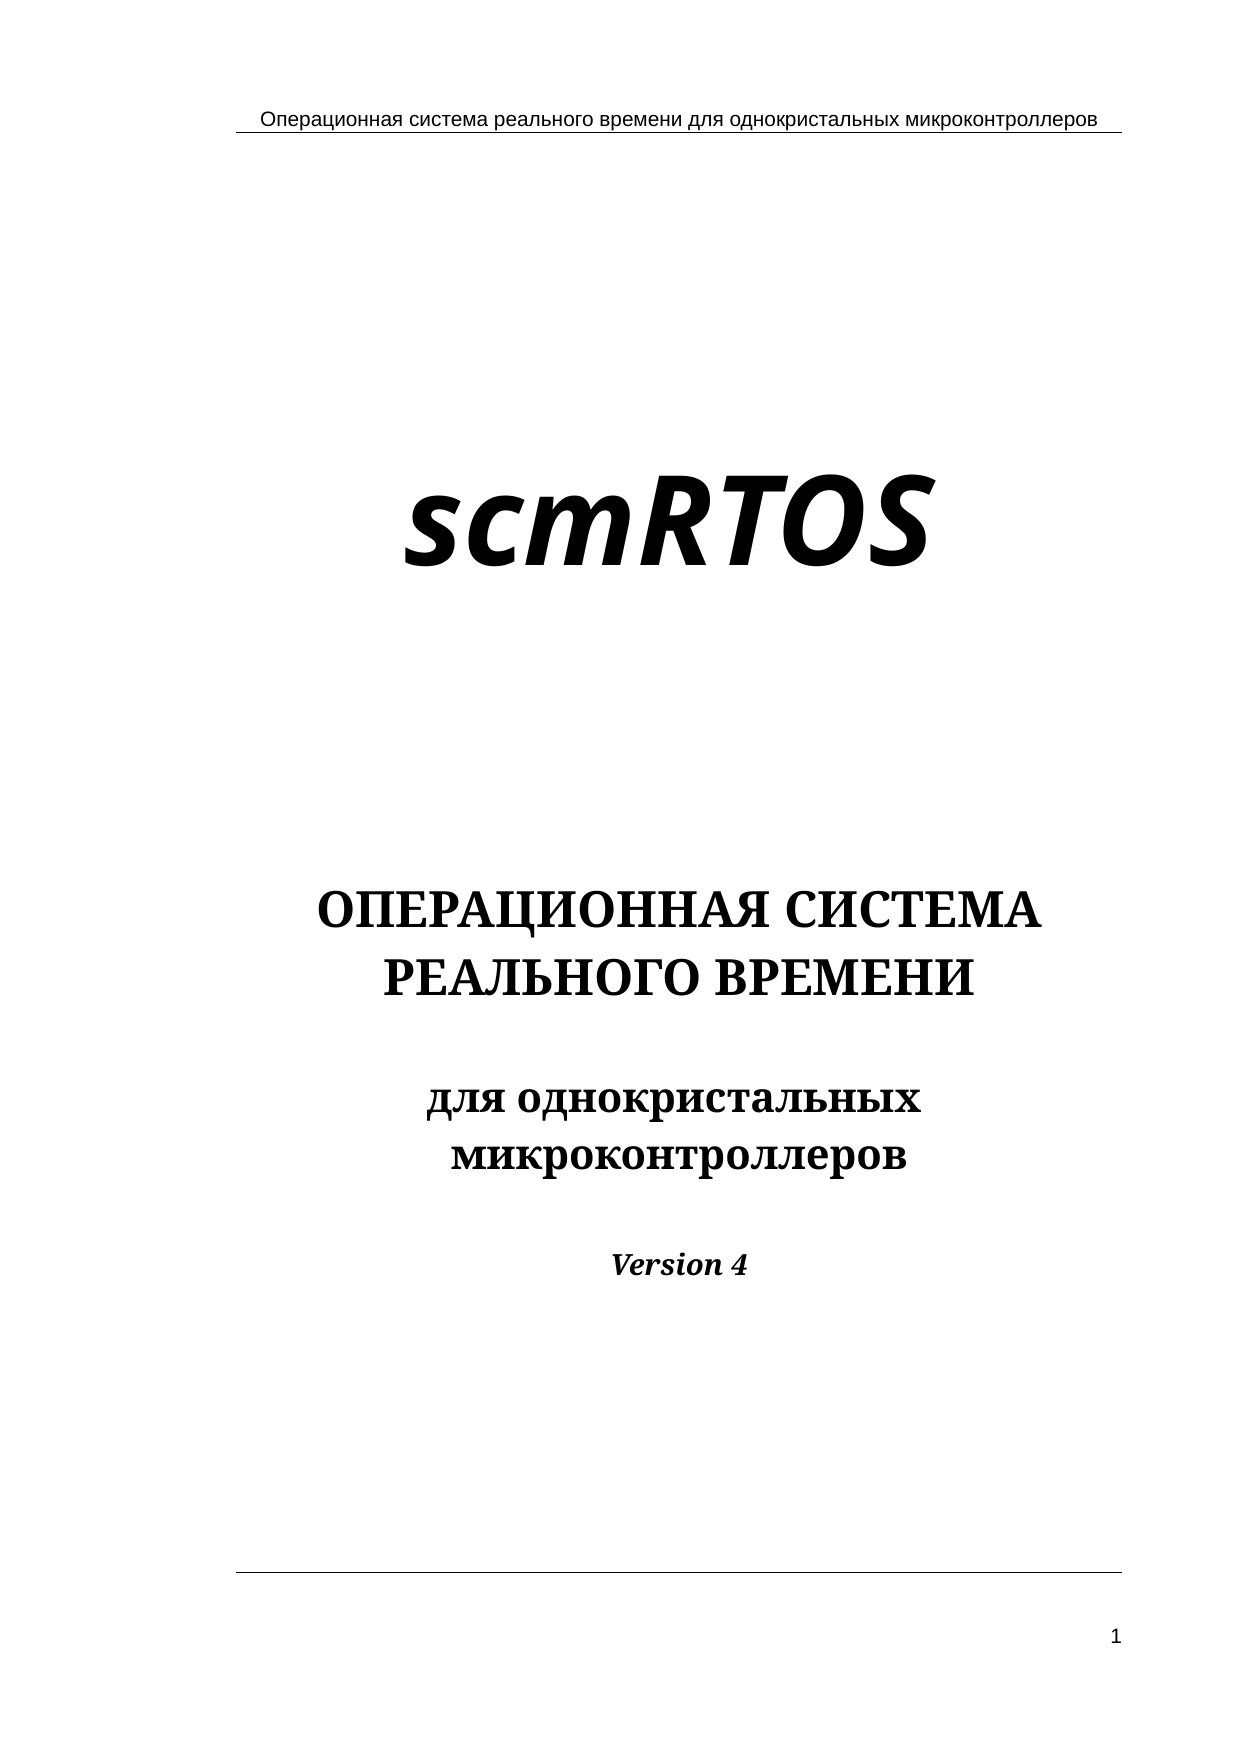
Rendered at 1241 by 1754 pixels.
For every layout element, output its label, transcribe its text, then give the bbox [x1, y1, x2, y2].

text scmRTOS [295, 431, 1058, 602]
text микроконтроллеров [236, 1124, 1122, 1181]
text РЕАЛЬНОГО ВРЕМЕНИ [236, 942, 1122, 1010]
text Version 4 [238, 1244, 1122, 1283]
text ОПЕРАЦИОННАЯ СИСТЕМА [236, 874, 1122, 942]
text для однокристальных [236, 1068, 1122, 1124]
